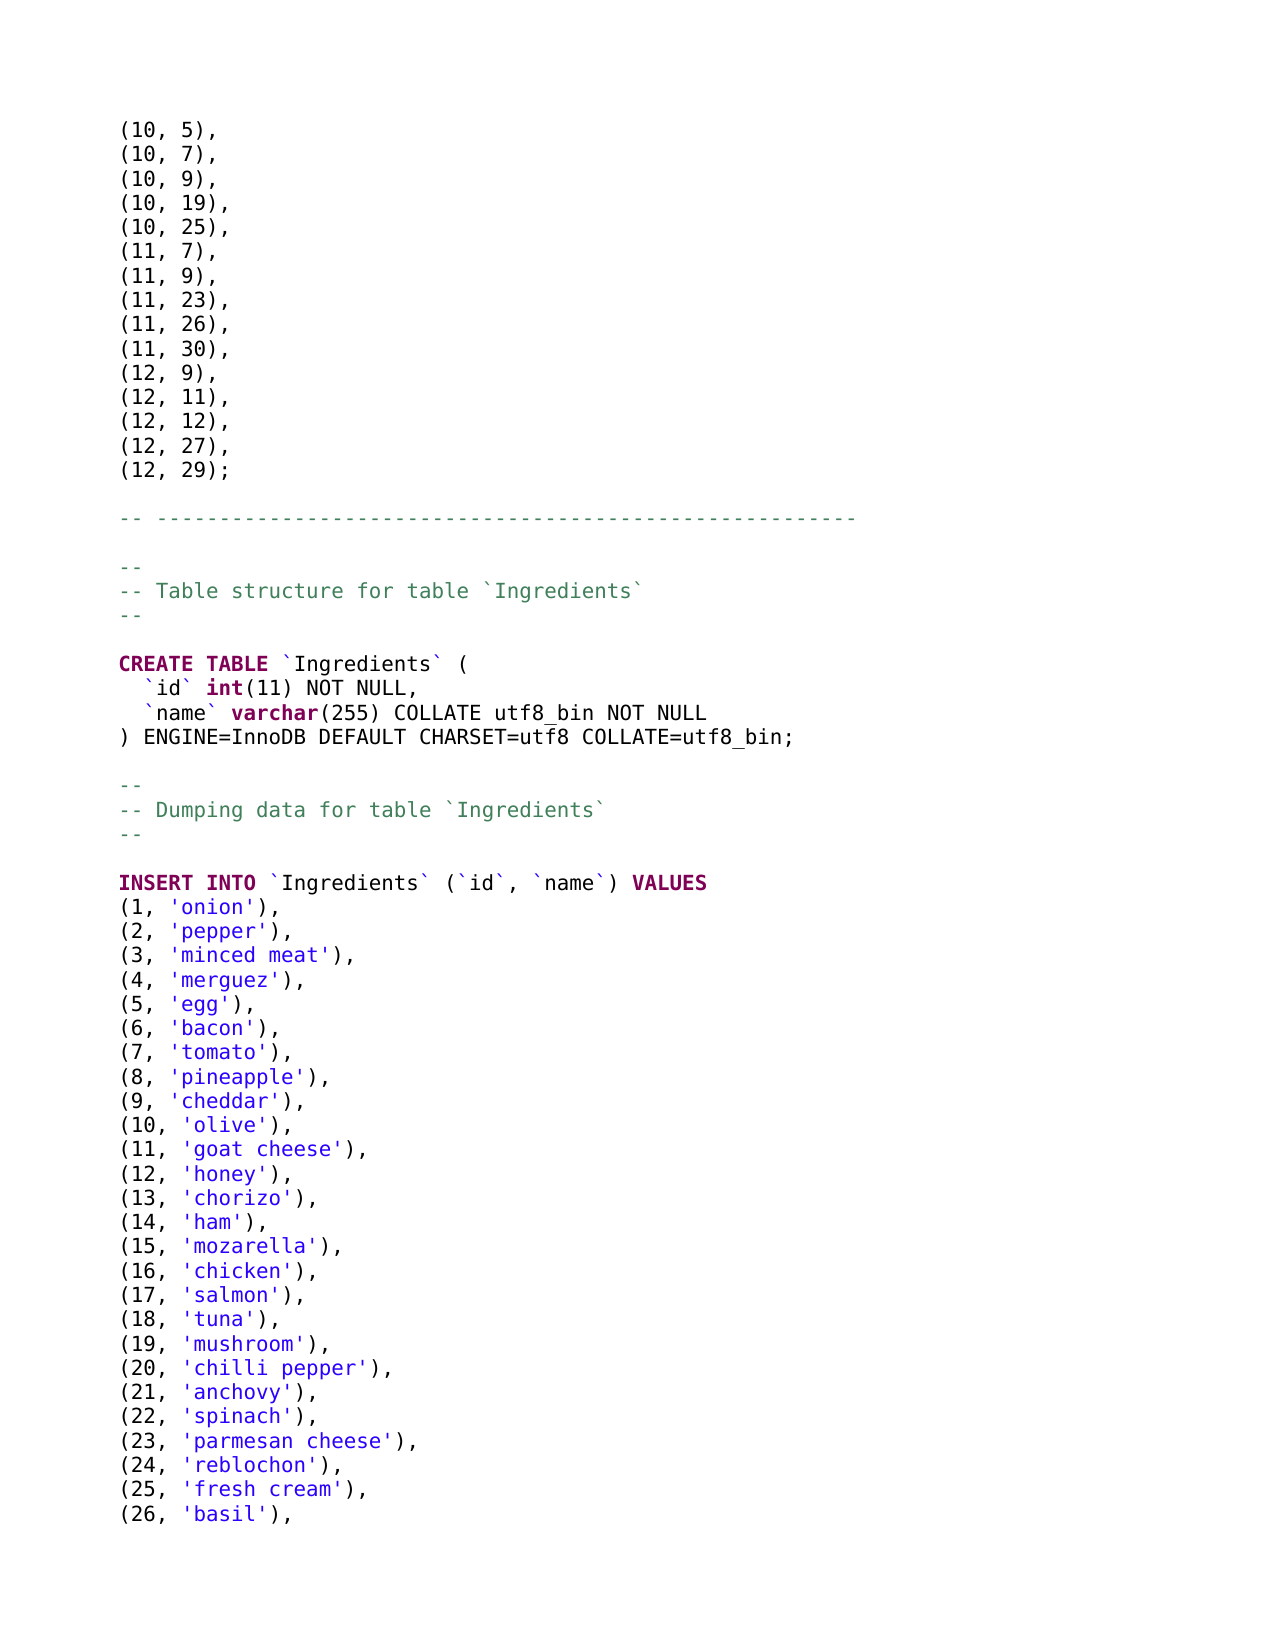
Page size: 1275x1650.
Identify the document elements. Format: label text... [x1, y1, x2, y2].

text (11, 23), [118, 288, 1157, 312]
text CREATE TABLE `Ingredients` ( [118, 652, 1157, 676]
text (16, 'chicken'), [118, 1259, 1157, 1283]
text -- [118, 822, 1157, 846]
text (26, 'basil'), [118, 1502, 1157, 1526]
text (24, 'reblochon'), [118, 1453, 1157, 1477]
text (23, 'parmesan cheese'), [118, 1429, 1157, 1453]
text INSERT INTO `Ingredients` (`id`, `name`) VALUES [118, 871, 1157, 895]
text (10, 25), [118, 215, 1157, 239]
text (11, 7), [118, 239, 1157, 264]
text `name` varchar(255) COLLATE utf8_bin NOT NULL [118, 701, 1157, 725]
text (12, 29); [118, 458, 1157, 482]
text (19, 'mushroom'), [118, 1332, 1157, 1356]
text (3, 'minced meat'), [118, 943, 1157, 968]
text (10, 7), [118, 142, 1157, 167]
text (18, 'tuna'), [118, 1307, 1157, 1332]
text (12, 9), [118, 361, 1157, 385]
text (5, 'egg'), [118, 992, 1157, 1016]
text (10, 9), [118, 167, 1157, 191]
text (8, 'pineapple'), [118, 1065, 1157, 1089]
text (6, 'bacon'), [118, 1016, 1157, 1040]
text (11, 9), [118, 264, 1157, 288]
text (1, 'onion'), [118, 895, 1157, 919]
text `id` int(11) NOT NULL, [118, 676, 1157, 701]
text (21, 'anchovy'), [118, 1380, 1157, 1404]
text (25, 'fresh cream'), [118, 1477, 1157, 1502]
text ) ENGINE=InnoDB DEFAULT CHARSET=utf8 COLLATE=utf8_bin; [118, 725, 1157, 749]
text -- Dumping data for table `Ingredients` [118, 798, 1157, 822]
text (12, 'honey'), [118, 1162, 1157, 1186]
text (2, 'pepper'), [118, 919, 1157, 943]
text (7, 'tomato'), [118, 1040, 1157, 1065]
text (20, 'chilli pepper'), [118, 1356, 1157, 1380]
text -- [118, 555, 1157, 579]
text (10, 'olive'), [118, 1113, 1157, 1137]
text (12, 11), [118, 385, 1157, 409]
text (9, 'cheddar'), [118, 1089, 1157, 1113]
text -- Table structure for table `Ingredients` [118, 579, 1157, 603]
text (12, 12), [118, 409, 1157, 434]
text (14, 'ham'), [118, 1210, 1157, 1234]
text (11, 26), [118, 312, 1157, 337]
text (11, 30), [118, 337, 1157, 361]
text (12, 27), [118, 434, 1157, 458]
text (13, 'chorizo'), [118, 1186, 1157, 1210]
text (22, 'spinach'), [118, 1404, 1157, 1429]
text -- [118, 603, 1157, 628]
text (10, 19), [118, 191, 1157, 215]
text -- -------------------------------------------------------- [118, 506, 1157, 531]
text (11, 'goat cheese'), [118, 1137, 1157, 1162]
text (10, 5), [118, 118, 1157, 142]
text -- [118, 773, 1157, 798]
text (17, 'salmon'), [118, 1283, 1157, 1307]
text (15, 'mozarella'), [118, 1234, 1157, 1259]
text (4, 'merguez'), [118, 968, 1157, 992]
